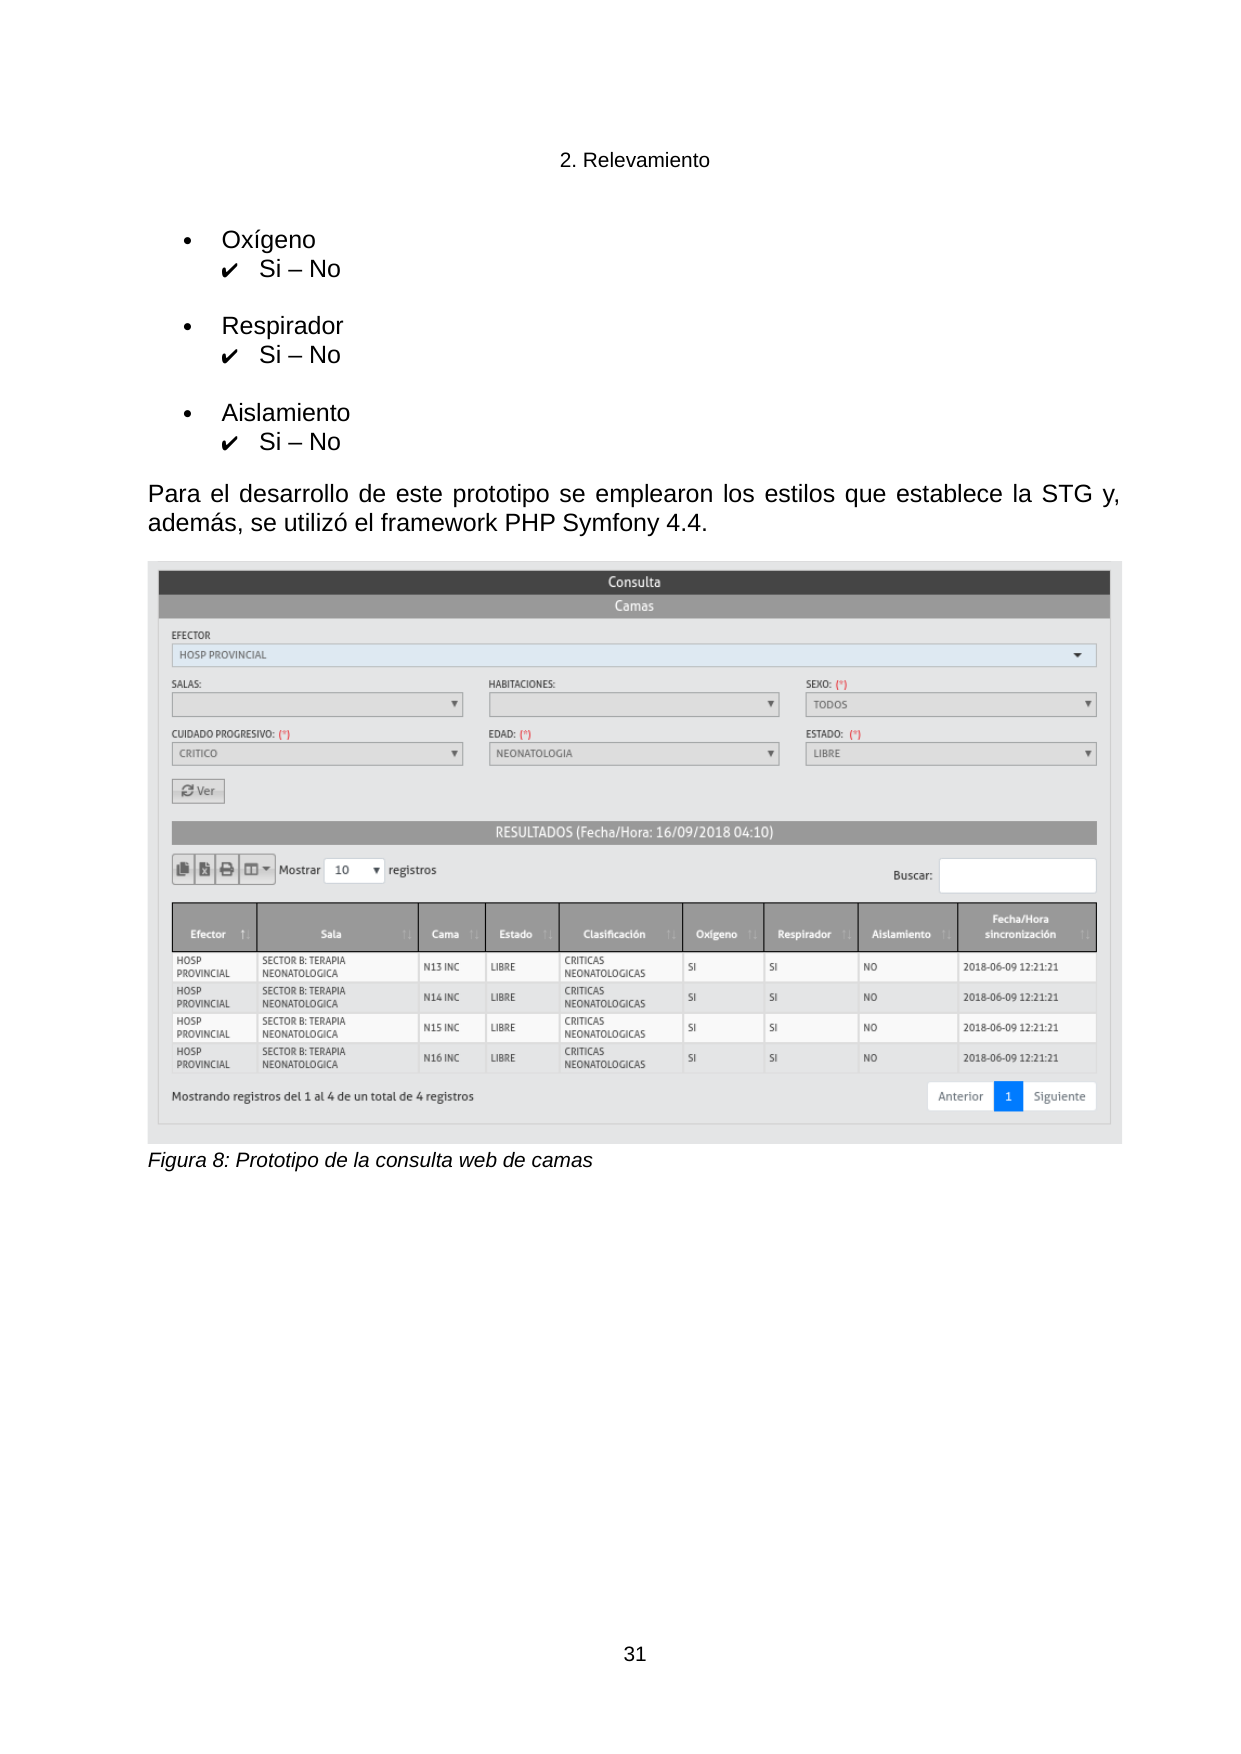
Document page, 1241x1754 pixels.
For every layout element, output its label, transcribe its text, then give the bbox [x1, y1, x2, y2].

list Aislamiento [184, 398, 620, 426]
text Figura 8: Prototipo de la consulta web de camas [148, 1144, 1122, 1172]
picture [147, 561, 1123, 1144]
list Oxígeno [184, 225, 620, 254]
text Para el desarrollo de este prototipo se emplearon los estilos que establece la STG y, además, se utilizó el framework PHP Symfony 4.4. [148, 479, 1122, 537]
list Si – No [221, 254, 620, 283]
list Si – No [221, 340, 620, 369]
list Si – No [221, 426, 620, 455]
list Respirador [184, 311, 620, 340]
